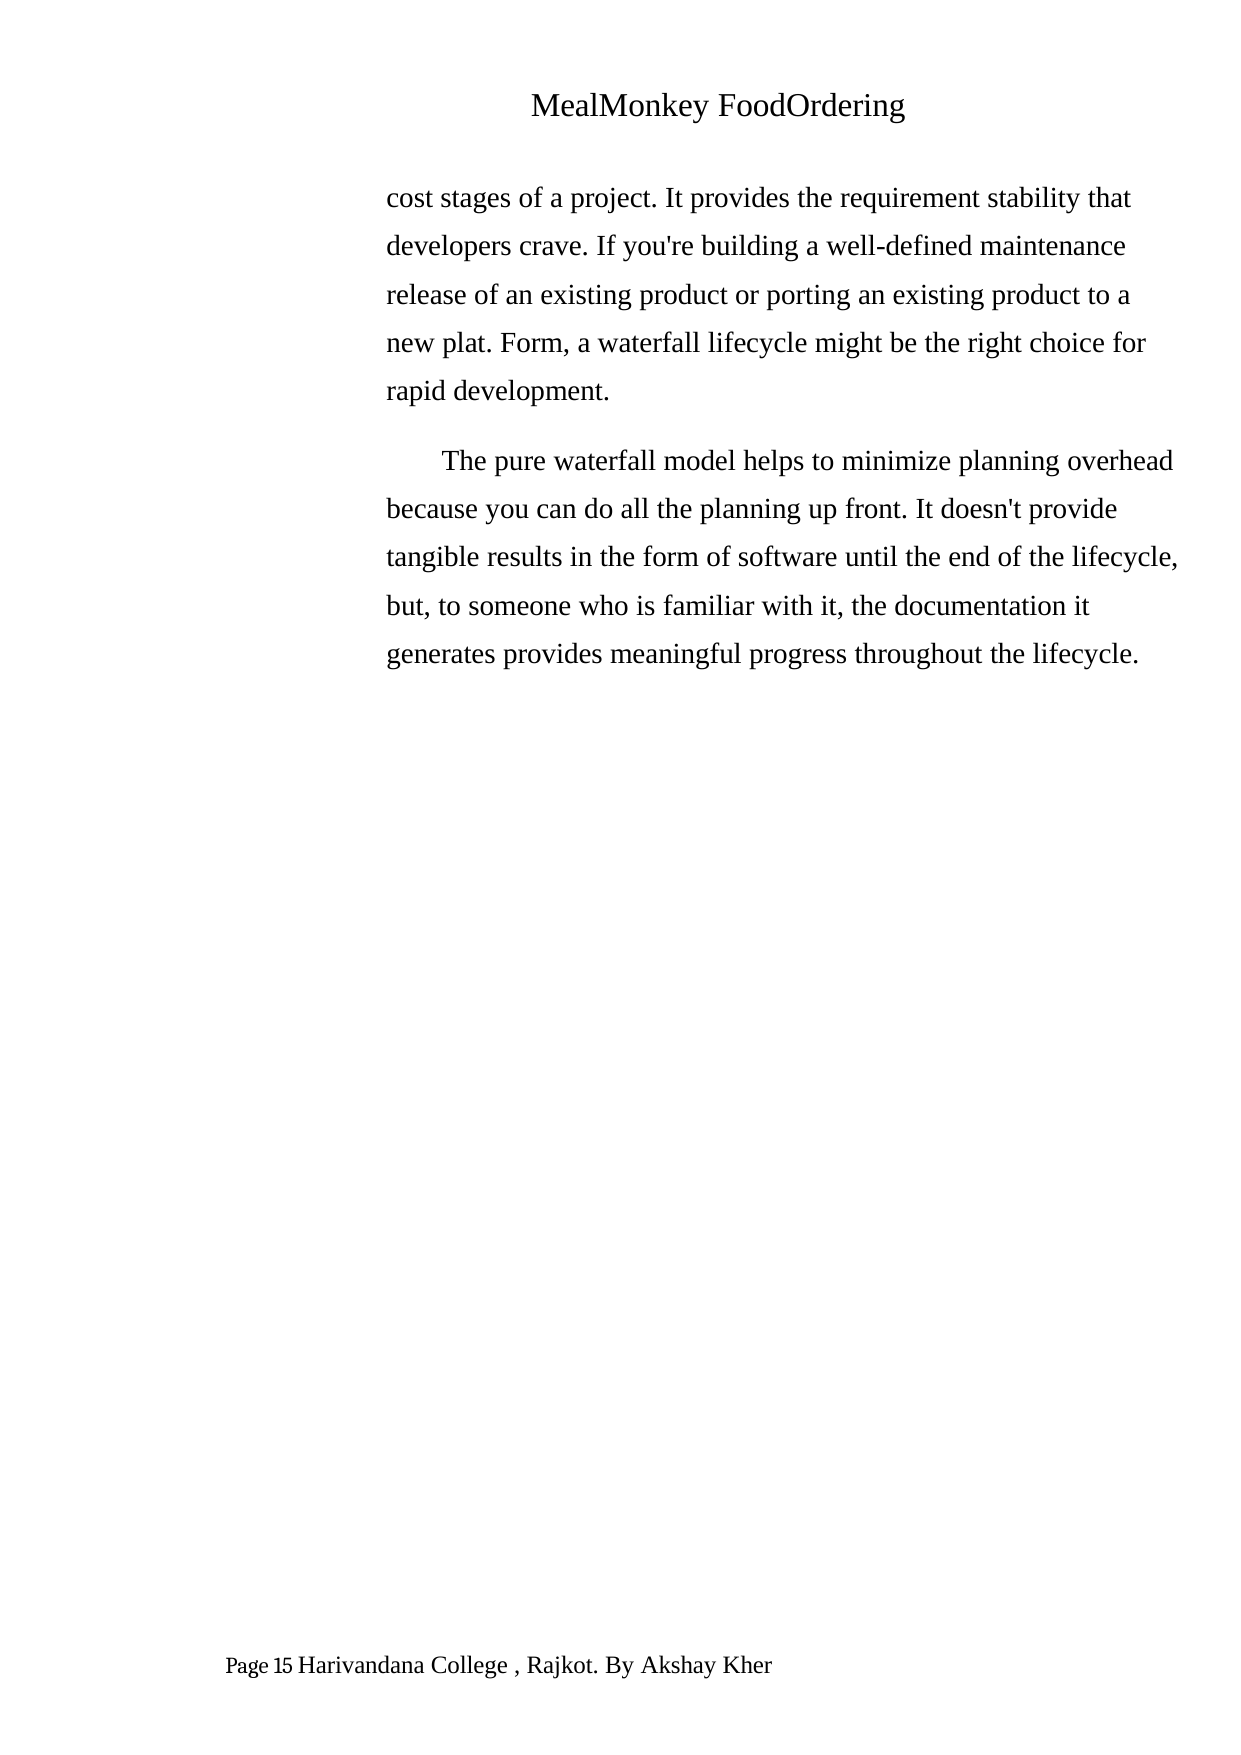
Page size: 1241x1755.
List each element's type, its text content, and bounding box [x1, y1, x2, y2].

text cost stages of a project. It provides the requirement stability that developers crave. If you're building a well-defined maintenance release of an existing product or porting an existing product to a new plat. Form, a waterfall lifecycle might be the right choice for rapid development. [386, 180, 1161, 407]
text The pure waterfall model helps to minimize planning overhead because you can do all the planning up front. It doesn't provide tangible results in the form of software until the end of the lifecycle, but, to someone who is familiar with it, the documentation it generates provides meaningful progress throughout the lifecycle. [386, 443, 1191, 669]
